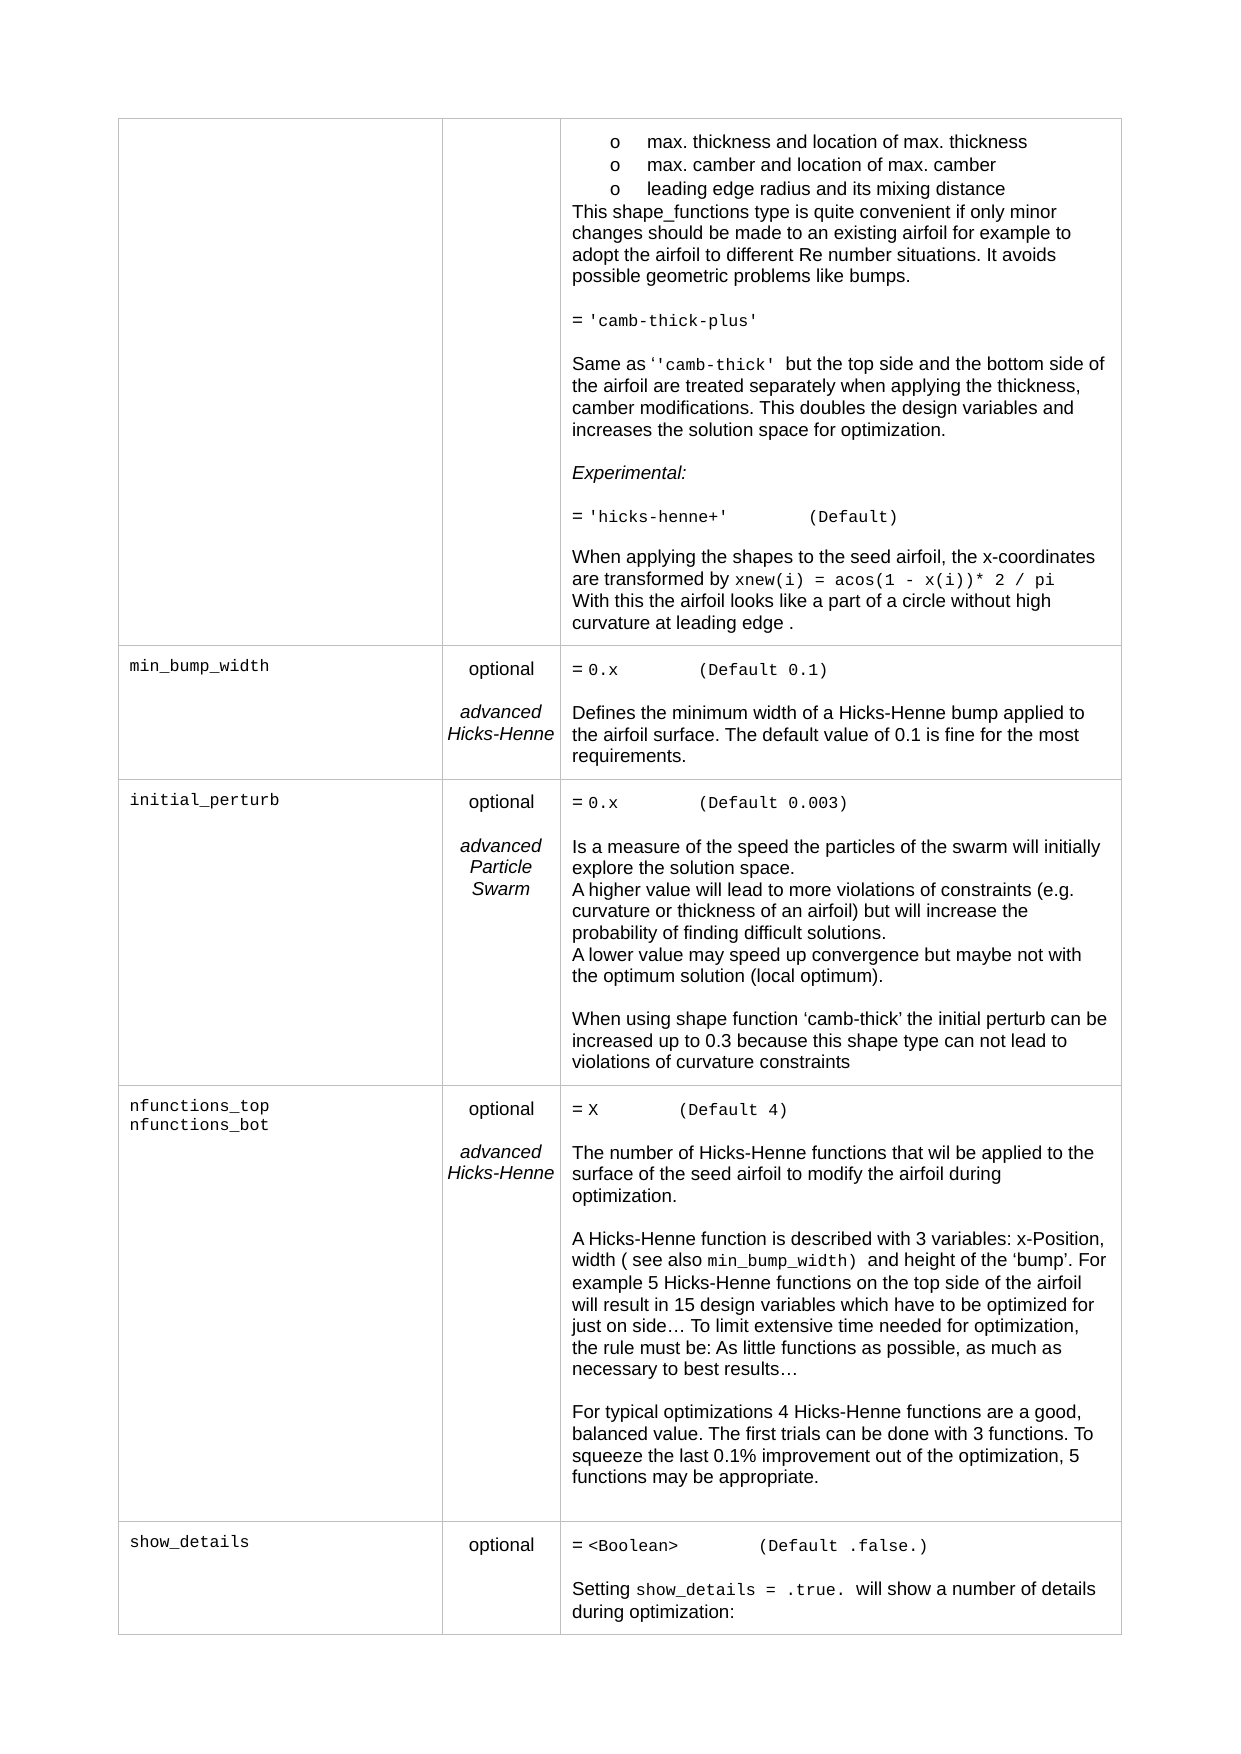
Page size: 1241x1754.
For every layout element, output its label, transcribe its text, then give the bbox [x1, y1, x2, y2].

table_cell = 0.x (Default 0.003) Is a measure of the speed the particles of the swarm will initially explore the solution space. A higher value will lead to more violations of constraints (e.g. curvature or thickness of an airfoil) but will increase the probability of finding difficult solutions. A lower value may speed up convergence but maybe not with the optimum solution (local optimum). When using shape function ‘camb-thick’ the initial perturb can be increased up to 0.3 because this shape type can not lead to violations of curvature constraints [561, 780, 1121, 1084]
table_cell optional advanced Particle Swarm [443, 780, 560, 1084]
table_cell optional advanced Hicks-Henne [443, 646, 560, 778]
table_cell initial_perturb [119, 780, 442, 1084]
table_cell nfunctions_top nfunctions_bot [119, 1086, 442, 1521]
table_cell show_details [119, 1522, 442, 1634]
table_cell = 'hicks-henne' (Default) Hicks-Henne functions will be applied to the seed airfoil to modify the shape of the airfoil. The optimization with Hicks-Henne functions is extremely powerful in finding the optimum airfoil shape for a given optimization case. But also need special care and guidance in the definition of operating points and curvature constraints to avoid artefacts in the airfoil surface or bad aerodynamic properties outside the defined operating points. = 'camb-thick' In this case the seed airfoil will be modified during optimization by the 6 airfoil parameters max. thickness and location of max. thickness max. camber and location of max. camber leading edge radius and its mixing distance This shape_functions type is quite convenient if only minor changes should be made to an existing airfoil for example to adopt the airfoil to different Re number situations. It avoids possible geometric problems like bumps. = 'camb-thick-plus' Same as ‘'camb-thick' but the top side and the bottom side of the airfoil are treated separately when applying the thickness, camber modifications. This doubles the design variables and increases the solution space for optimization. Experimental: = 'hicks-henne+' (Default) When applying the shapes to the seed airfoil, the x-coordinates are transformed by xnew(i) = acos(1 - x(i))* 2 / pi With this the airfoil looks like a part of a circle without high curvature at leading edge . [561, 119, 1121, 645]
table_cell optional [443, 1522, 560, 1634]
table_cell optional advanced Hicks-Henne [443, 1086, 560, 1521]
table_cell = X (Default 4) The number of Hicks-Henne functions that wil be applied to the surface of the seed airfoil to modify the airfoil during optimization. A Hicks-Henne function is described with 3 variables: x-Position, width ( see also min_bump_width) and height of the ‘bump’. For example 5 Hicks-Henne functions on the top side of the airfoil will result in 15 design variables which have to be optimized for just on side… To limit extensive time needed for optimization, the rule must be: As little functions as possible, as much as necessary to best results… For typical optimizations 4 Hicks-Henne functions are a good, balanced value. The first trials can be done with 3 functions. To squeeze the last 0.1% improvement out of the optimization, 5 functions may be appropriate. [561, 1086, 1121, 1521]
table_cell = <Boolean> (Default .false.) Setting show_details = .true. will show a number of details during optimization: current aerodynamic values of the operating points and their deviation to the target value – or the improvement to the seed airfoil new weighting value of the operating points when dynamic weighting is active existence, position and size of laminar separation bubbles at an operating point Tip Together with the graphical visualizer xoptfoil_visualizer-jx.py it helps a lot to get a better understanding what’s going on during the optimization process. Especially it helps to have an early detection if optimization doesn’t lead in the desired direction. [561, 1522, 1121, 1634]
table_cell [443, 119, 560, 645]
table_cell = 0.x (Default 0.1) Defines the minimum width of a Hicks-Henne bump applied to the airfoil surface. The default value of 0.1 is fine for the most requirements. [561, 646, 1121, 778]
table_cell [119, 119, 442, 645]
table_cell min_bump_width [119, 646, 442, 778]
